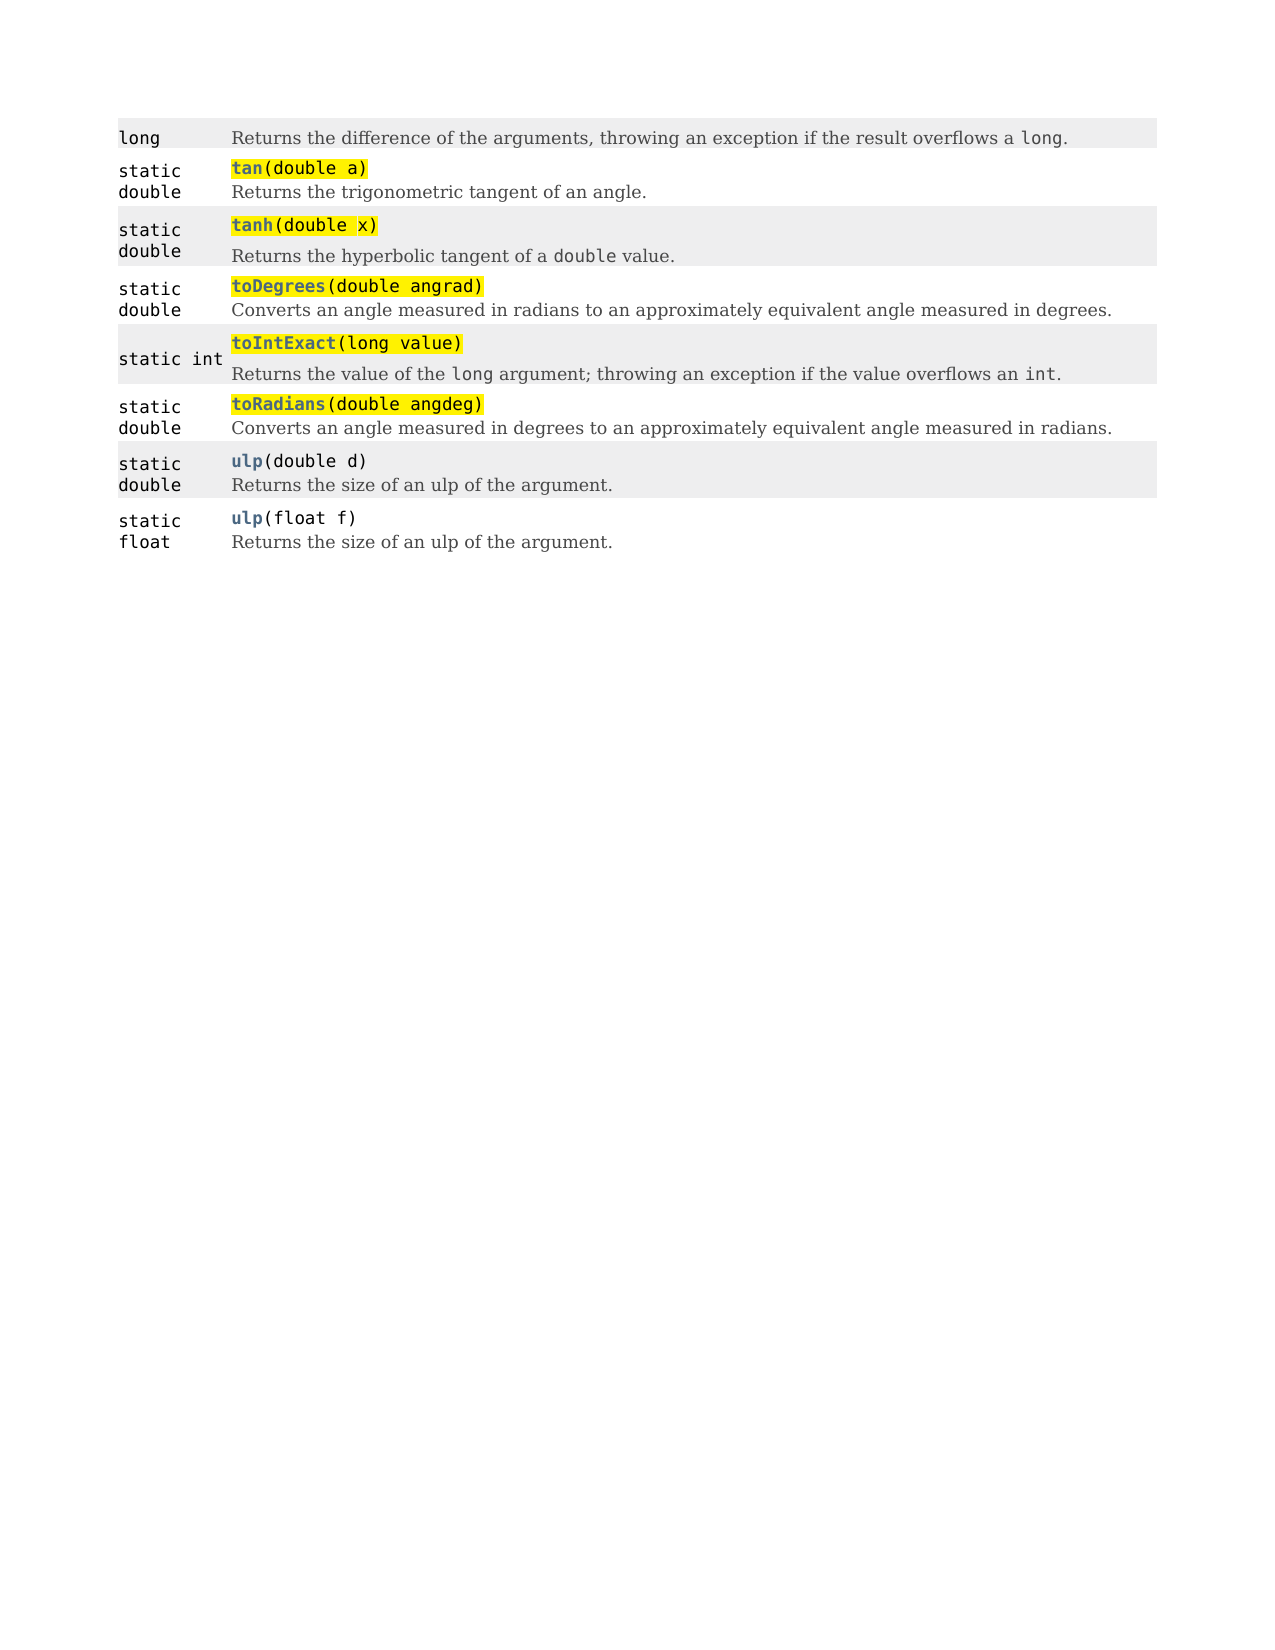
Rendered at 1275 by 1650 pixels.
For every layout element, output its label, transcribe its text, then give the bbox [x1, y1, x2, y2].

table_cell static double [118, 149, 231, 206]
table_cell static int [118, 324, 231, 384]
table_cell ulp(float f) Returns the size of an ulp of the argument. [231, 499, 1157, 556]
table_cell static float [118, 499, 231, 556]
table_cell toRadians(double angdeg) Converts an angle measured in degrees to an approximately equivalent angle measured in radians. [231, 384, 1157, 441]
table_cell static double [118, 384, 231, 441]
table_cell tan(double a) Returns the trigonometric tangent of an angle. [231, 149, 1157, 206]
table_cell toIntExact(long value) Returns the value of the long argument; throwing an exception if the value overflows an int. [231, 324, 1157, 384]
table_cell long [118, 118, 231, 148]
table_cell static double [118, 441, 231, 498]
table_cell static double [118, 206, 231, 266]
table_cell tanh(double x) Returns the hyperbolic tangent of a double value. [231, 206, 1157, 266]
table_cell toDegrees(double angrad) Converts an angle measured in radians to an approximately equivalent angle measured in degrees. [231, 266, 1157, 323]
table_cell Returns the difference of the arguments, throwing an exception if the result overflows a long. [231, 118, 1157, 148]
table_cell ulp(double d) Returns the size of an ulp of the argument. [231, 441, 1157, 498]
table_cell static double [118, 266, 231, 323]
